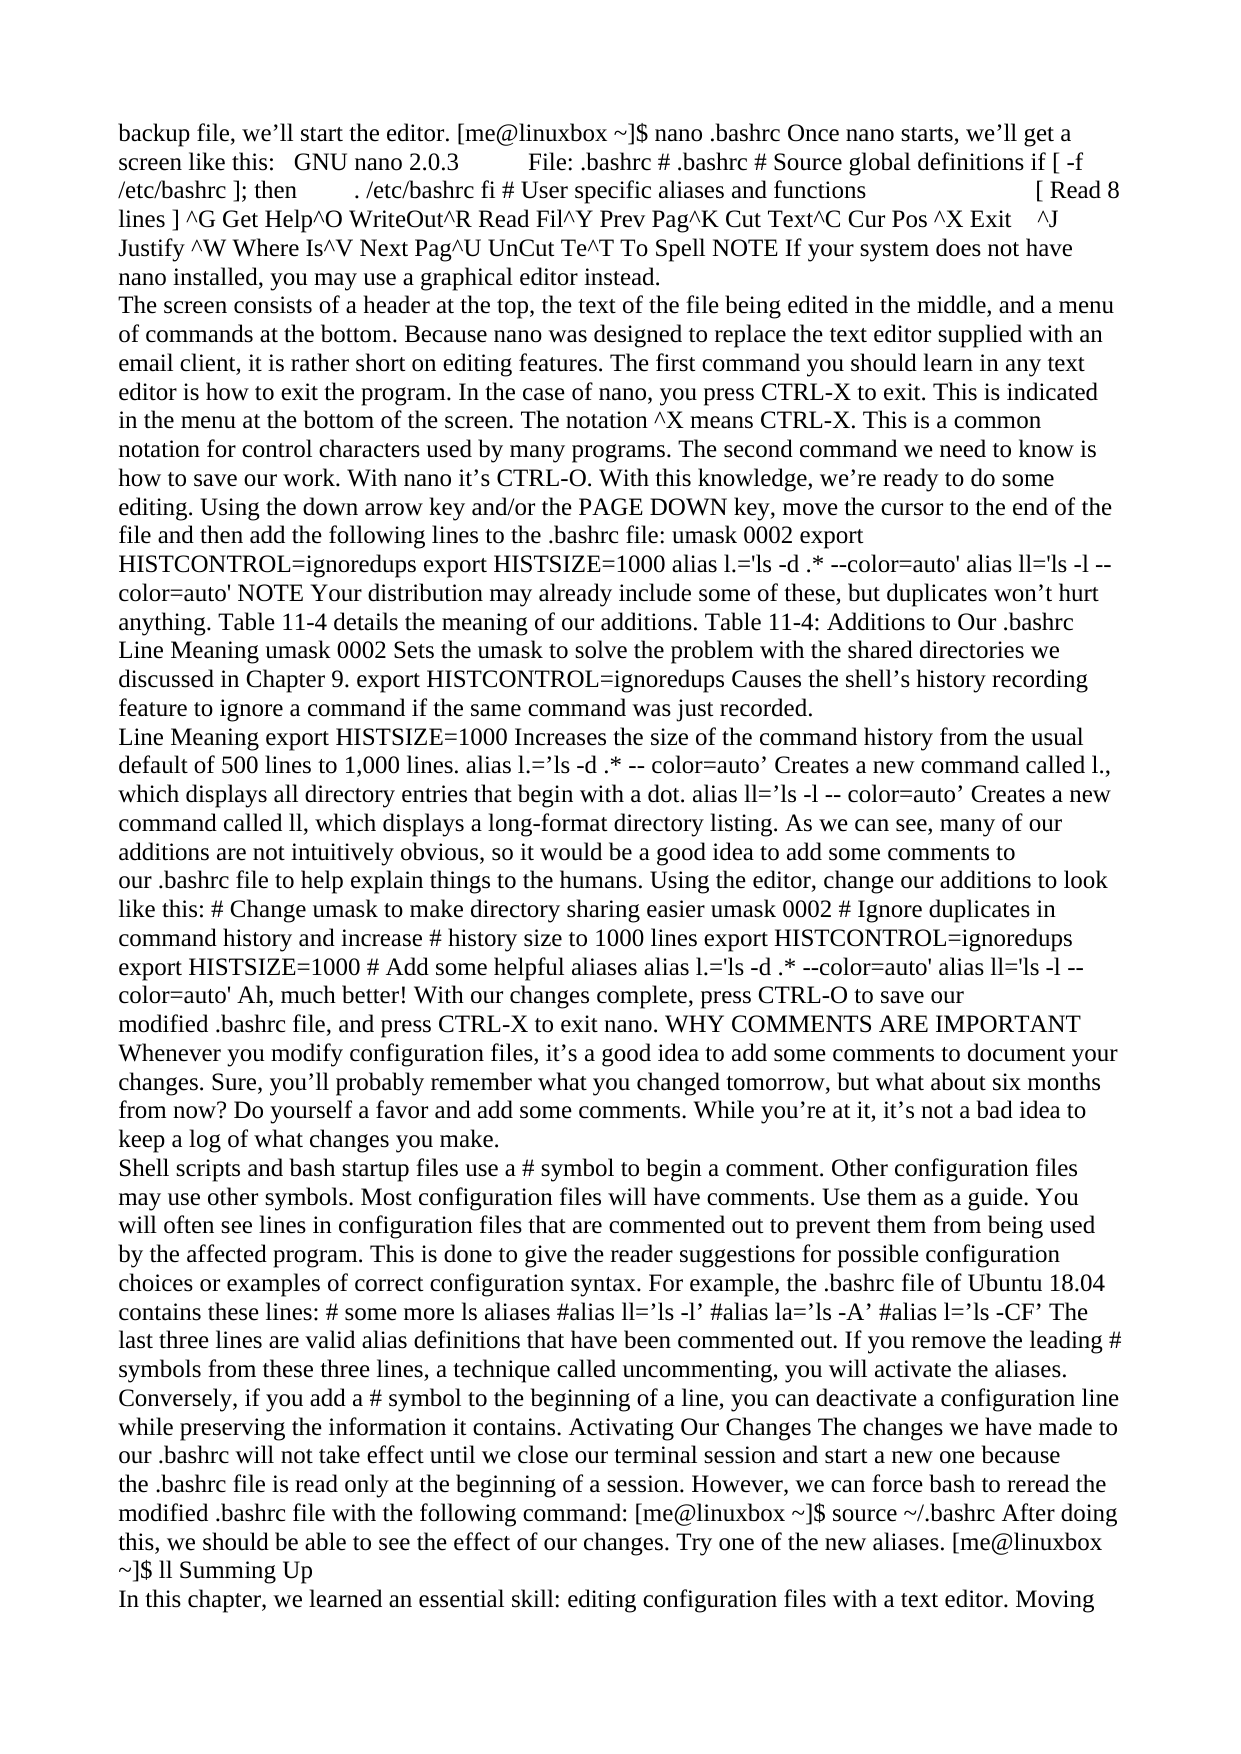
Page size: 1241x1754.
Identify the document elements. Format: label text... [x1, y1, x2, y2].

text Line Meaning export HISTSIZE=1000 Increases the size of the command history from the usual default of 500 lines to 1,000 lines. alias l.=’ls -d .* -- color=auto’ Creates a new command called l., which displays all directory entries that begin with a dot. alias ll=’ls -l -- color=auto’ Creates a new command called ll, which displays a long-format directory listing. As we can see, many of our additions are not intuitively obvious, so it would be a good idea to add some comments to our .bashrc file to help explain things to the humans. Using the editor, change our additions to look like this: # Change umask to make directory sharing easier umask 0002 # Ignore duplicates in command history and increase # history size to 1000 lines export HISTCONTROL=ignoredups export HISTSIZE=1000 # Add some helpful aliases alias l.='ls -d .* --color=auto' alias ll='ls -l --color=auto' Ah, much better! With our changes complete, press CTRL-O to save our modified .bashrc file, and press CTRL-X to exit nano. WHY COMMENTS ARE IMPORTANT Whenever you modify configuration files, it’s a good idea to add some comments to document your changes. Sure, you’ll probably remember what you changed tomorrow, but what about six months from now? Do yourself a favor and add some comments. While you’re at it, it’s not a bad idea to keep a log of what changes you make. [118, 722, 1122, 1153]
text The screen consists of a header at the top, the text of the file being edited in the middle, and a menu of commands at the bottom. Because nano was designed to replace the text editor supplied with an email client, it is rather short on editing features. The first command you should learn in any text editor is how to exit the program. In the case of nano, you press CTRL-X to exit. This is indicated in the menu at the bottom of the screen. The notation ^X means CTRL-X. This is a common notation for control characters used by many programs. The second command we need to know is how to save our work. With nano it’s CTRL-O. With this knowledge, we’re ready to do some editing. Using the down arrow key and/or the PAGE DOWN key, move the cursor to the end of the file and then add the following lines to the .bashrc file: umask 0002 export HISTCONTROL=ignoredups export HISTSIZE=1000 alias l.='ls -d .* --color=auto' alias ll='ls -l --color=auto' NOTE Your distribution may already include some of these, but duplicates won’t hurt anything. Table 11-4 details the meaning of our additions. Table 11-4: Additions to Our .bashrc Line Meaning umask 0002 Sets the umask to solve the problem with the shared directories we discussed in Chapter 9. export HISTCONTROL=ignoredups Causes the shell’s history recording feature to ignore a command if the same command was just recorded. [118, 291, 1122, 722]
text Shell scripts and bash startup files use a # symbol to begin a comment. Other configuration files may use other symbols. Most configuration files will have comments. Use them as a guide. You will often see lines in configuration files that are commented out to prevent them from being used by the affected program. This is done to give the reader suggestions for possible configuration choices or examples of correct configuration syntax. For example, the .bashrc file of Ubuntu 18.04 contains these lines: # some more ls aliases #alias ll=’ls -l’ #alias la=’ls -A’ #alias l=’ls -CF’ The last three lines are valid alias definitions that have been commented out. If you remove the leading # symbols from these three lines, a technique called uncommenting, you will activate the aliases. Conversely, if you add a # symbol to the beginning of a line, you can deactivate a configuration line while preserving the information it contains. Activating Our Changes The changes we have made to our .bashrc will not take effect until we close our terminal session and start a new one because the .bashrc file is read only at the beginning of a session. However, we can force bash to reread the modified .bashrc file with the following command: [me@linuxbox ~]$ source ~/.bashrc After doing this, we should be able to see the effect of our changes. Try one of the new aliases. [me@linuxbox ~]$ ll Summing Up [118, 1153, 1122, 1584]
text In this chapter, we learned an essential skill: editing configuration files with a text editor. Moving [118, 1584, 1122, 1613]
text backup file, we’ll start the editor. [me@linuxbox ~]$ nano .bashrc Once nano starts, we’ll get a screen like this: GNU nano 2.0.3 File: .bashrc # .bashrc # Source global definitions if [ -f /etc/bashrc ]; then . /etc/bashrc fi # User specific aliases and functions [ Read 8 lines ] ^G Get Help^O WriteOut^R Read Fil^Y Prev Pag^K Cut Text^C Cur Pos ^X Exit ^J Justify ^W Where Is^V Next Pag^U UnCut Te^T To Spell NOTE If your system does not have nano installed, you may use a graphical editor instead. [118, 118, 1122, 291]
